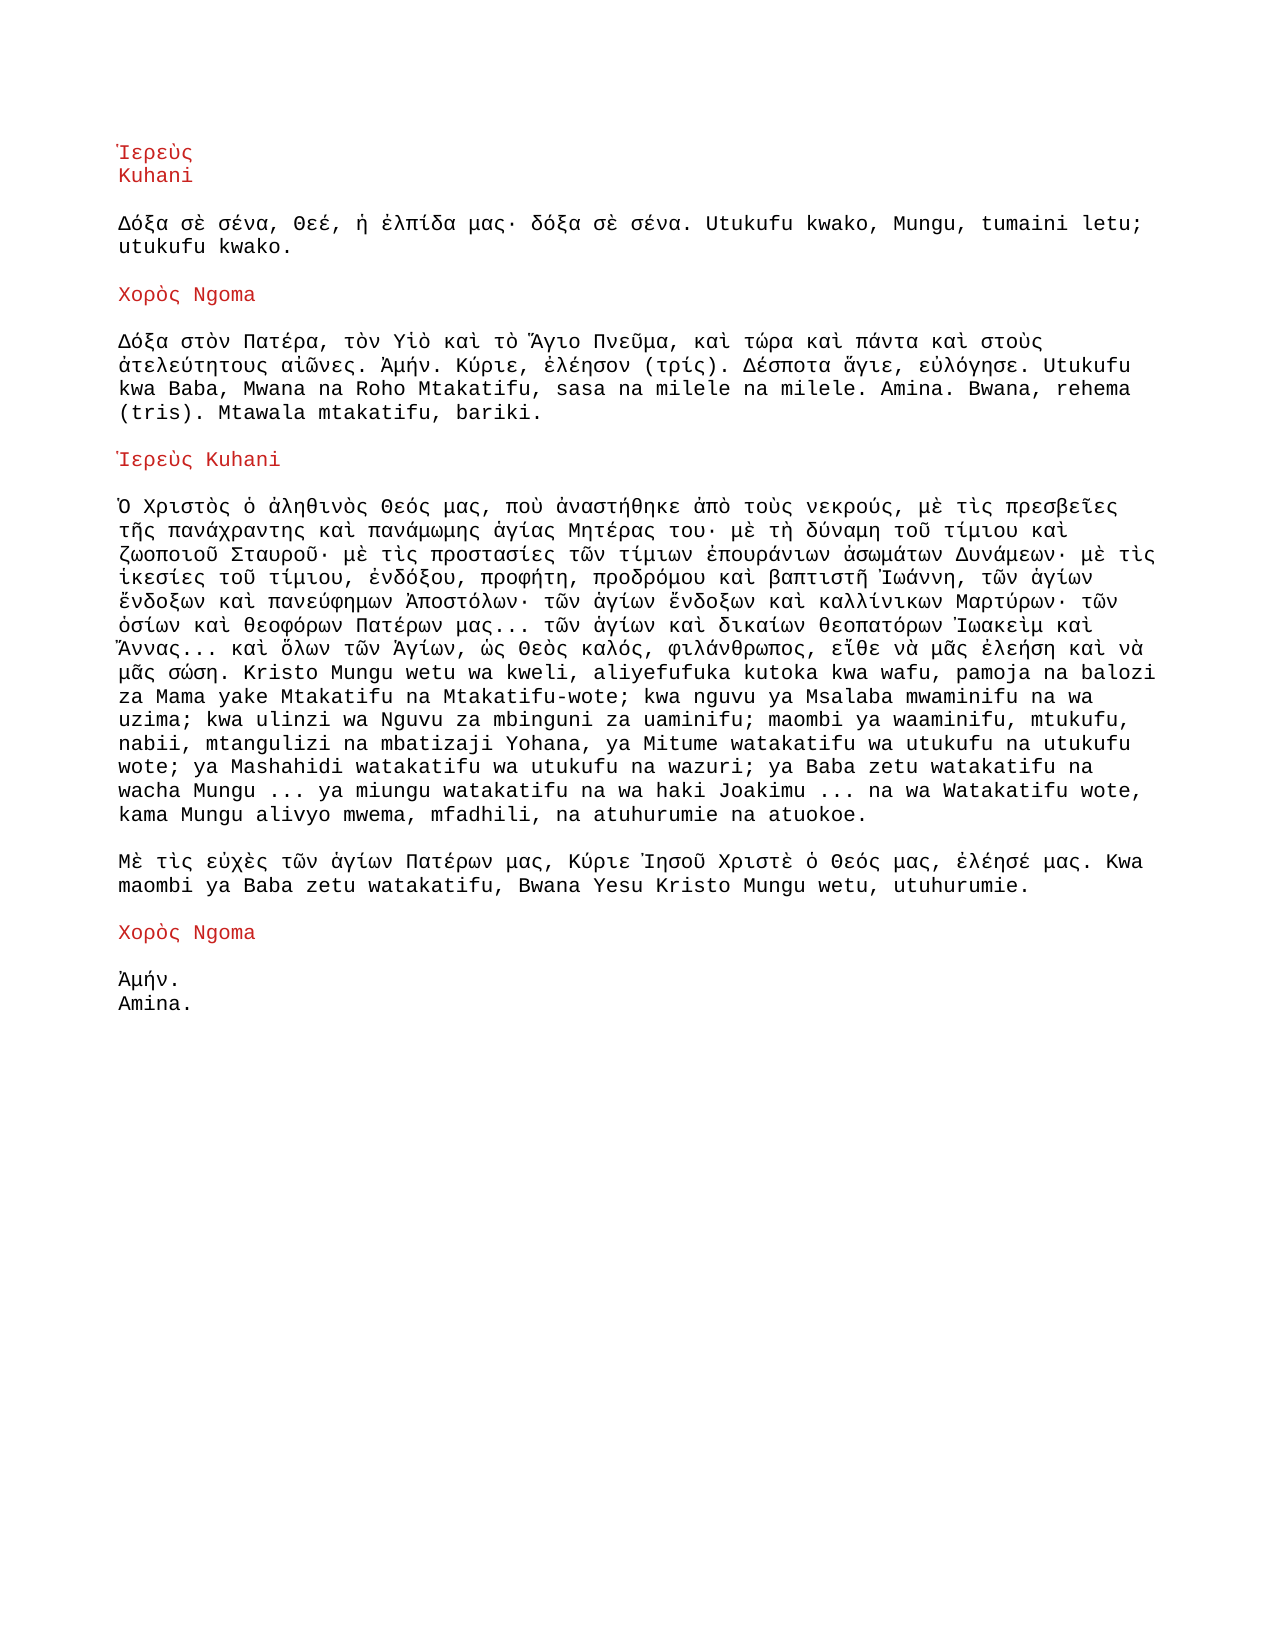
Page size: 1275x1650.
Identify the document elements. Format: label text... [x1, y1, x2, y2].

text Ἀμήν. Amina. [118, 969, 1157, 1017]
text Δόξα στὸν Πατέρα, τὸν Υἱὸ καὶ τὸ Ἅγιο Πνεῦμα, καὶ τώρα καὶ πάντα καὶ στοὺς ἀτελεύτητους αἰῶνες. Ἀμήν. Κύριε, ἐλέησον (τρίς). Δέσποτα ἅγιε, εὐλόγησε. Utukufu kwa Baba, Mwana na Roho Mtakatifu, sasa na milele na milele. Amina. Bwana, rehema (tris). Mtawala mtakatifu, bariki. [118, 331, 1157, 426]
text Μὲ τὶς εὐχὲς τῶν ἁγίων Πατέρων μας, Κύριε Ἰησοῦ Χριστὲ ὁ Θεός μας, ἐλέησέ μας. Kwa maombi ya Baba zetu watakatifu, Bwana Yesu Kristo Mungu wetu, utuhurumie. [118, 851, 1157, 898]
text Χορὸς Ngoma [118, 284, 1157, 307]
text Ἱερεὺς Kuhani [118, 142, 1157, 189]
text Ὁ Χριστὸς ὁ ἀληθινὸς Θεός μας, ποὺ ἀναστήθηκε ἀπὸ τοὺς νεκρούς, μὲ τὶς πρεσβεῖες τῆς πανάχραντης καὶ πανάμωμης ἁγίας Μητέρας του· μὲ τὴ δύναμη τοῦ τίμιου καὶ ζωοποιοῦ Σταυροῦ· μὲ τὶς προστασίες τῶν τίμιων ἐπουράνιων ἀσωμάτων Δυνάμεων· μὲ τὶς ἱκεσίες τοῦ τίμιου, ἐνδόξου, προφήτη, προδρόμου καὶ βαπτιστῆ Ἰωάννη, τῶν ἁγίων ἔνδοξων καὶ πανεύφημων Ἀποστόλων· τῶν ἁγίων ἔνδοξων καὶ καλλίνικων Μαρτύρων· τῶν ὁσίων καὶ θεοφόρων Πατέρων μας... τῶν ἁγίων καὶ δικαίων θεοπατόρων Ἰωακεὶμ καὶ Ἄννας... καὶ ὅλων τῶν Ἁγίων, ὡς Θεὸς καλός, φιλάνθρωπος, εἴθε νὰ μᾶς ἐλεήση καὶ νὰ μᾶς σώση. Kristo Mungu wetu wa kweli, aliyefufuka kutoka kwa wafu, pamoja na balozi za Mama yake Mtakatifu na Mtakatifu-wote; kwa nguvu ya Msalaba mwaminifu na wa uzima; kwa ulinzi wa Nguvu za mbinguni za uaminifu; maombi ya waaminifu, mtukufu, nabii, mtangulizi na mbatizaji Yohana, ya Mitume watakatifu wa utukufu na utukufu wote; ya Mashahidi watakatifu wa utukufu na wazuri; ya Baba zetu watakatifu na wacha Mungu ... ya miungu watakatifu na wa haki Joakimu ... na wa Watakatifu wote, kama Mungu alivyo mwema, mfadhili, na atuhurumie na atuokoe. [118, 496, 1157, 827]
text Χορὸς Ngoma [118, 922, 1157, 946]
text Δόξα σὲ σένα, Θεέ, ἡ ἐλπίδα μας· δόξα σὲ σένα. Utukufu kwako, Mungu, tumaini letu; utukufu kwako. [118, 213, 1157, 260]
text Ἱερεὺς Kuhani [118, 449, 1157, 473]
